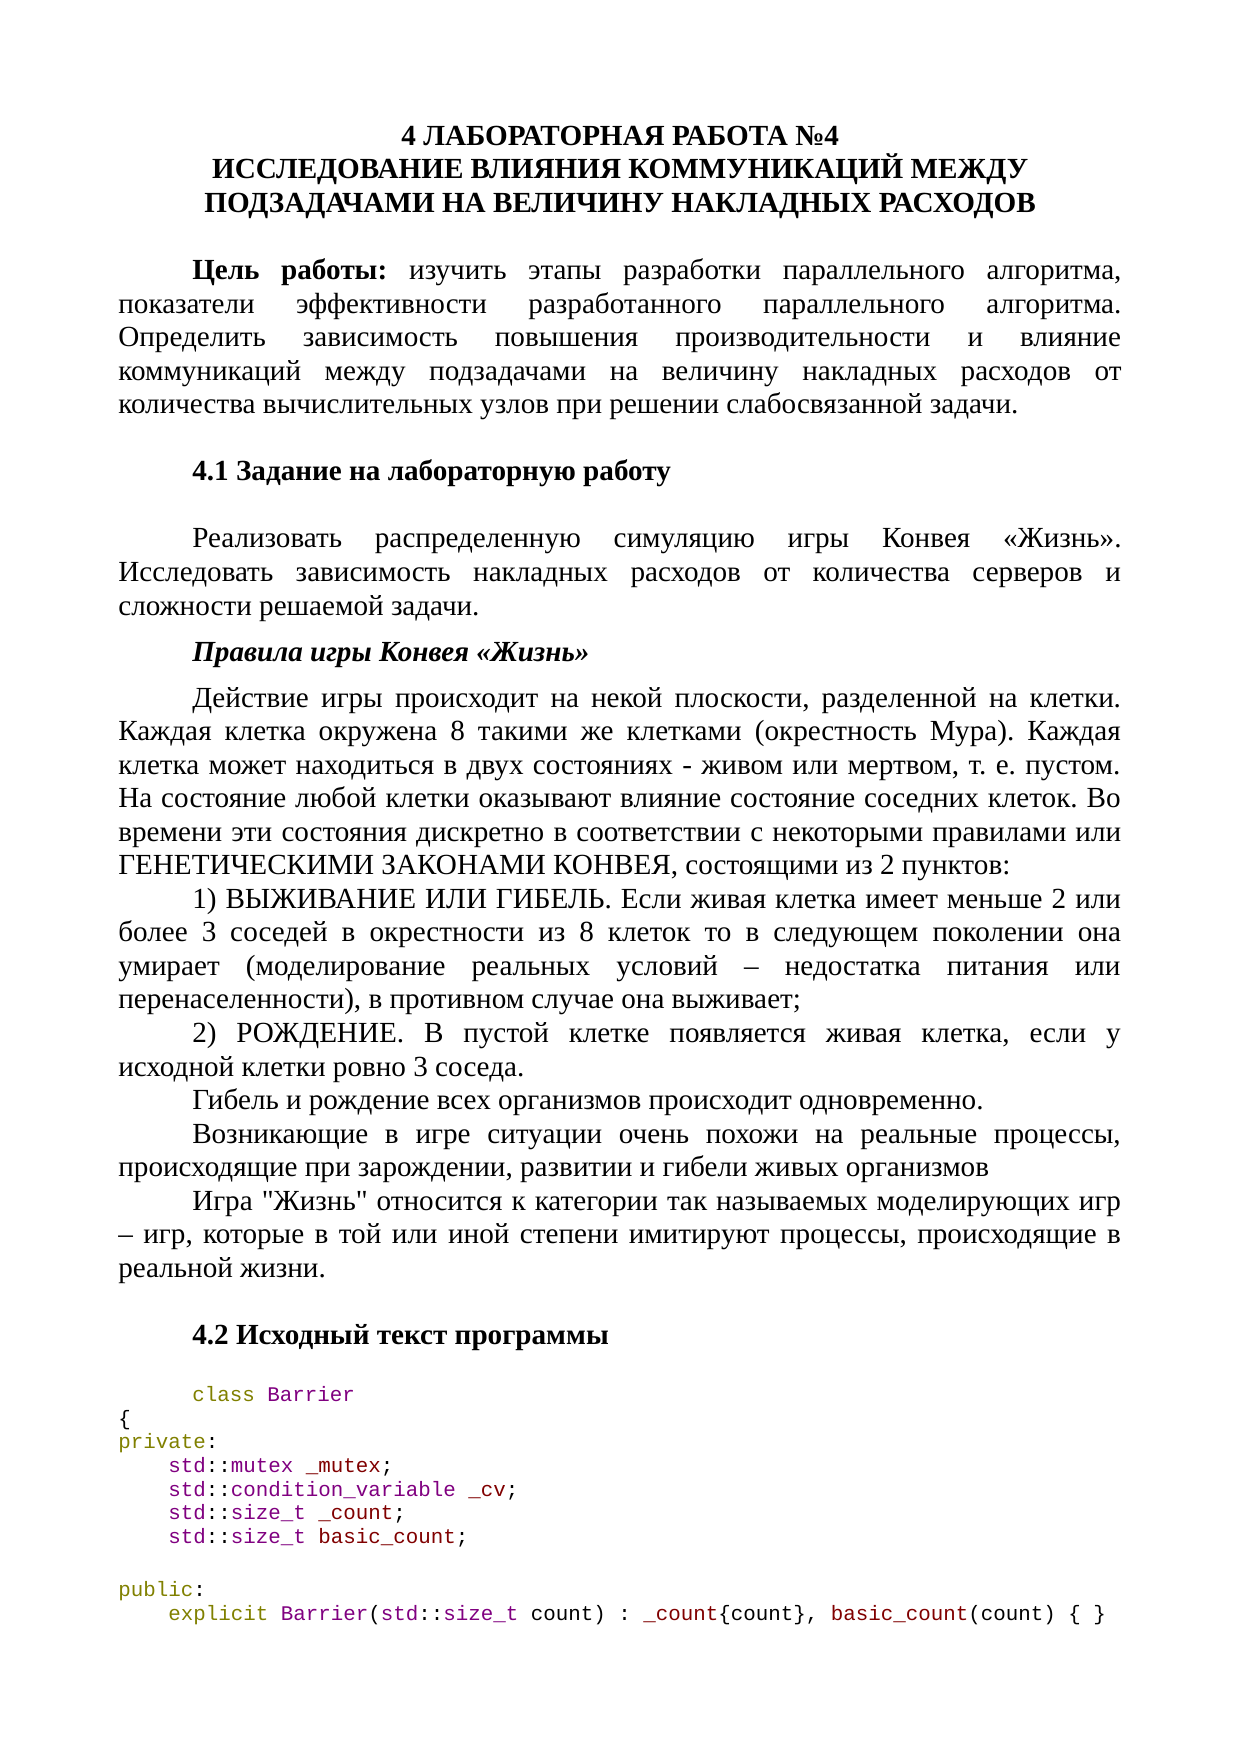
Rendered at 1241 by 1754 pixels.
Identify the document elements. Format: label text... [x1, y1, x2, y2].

text 4 ЛАБОРАТОРНАЯ РАБОТА №4 [118, 118, 1122, 152]
text std::size_t _count; [118, 1502, 1122, 1526]
text 2) РОЖДЕНИЕ. В пустой клетке появляется живая клетка, если у исходной клетки ровно 3 соседа. [118, 1015, 1122, 1082]
text Цель работы: изучить этапы разработки параллельного алгоритма, показатели эффективности разработанного параллельного алгоритма. Определить зависимость повышения производительности и влияние коммуникаций между подзадачами на величину накладных расходов от количества вычислительных узлов при решении слабосвязанной задачи. [118, 252, 1122, 420]
text std::size_t basic_count; [118, 1526, 1122, 1550]
text Возникающие в игре ситуации очень похожи на реальные процессы, происходящие при зарождении, развитии и гибели живых организмов [118, 1116, 1122, 1183]
text Гибель и рождение всех организмов происходит одновременно. [118, 1082, 1122, 1116]
text std::mutex _mutex; [118, 1455, 1122, 1479]
text Действие игры происходит на некой плоскости, разделенной на клетки. Каждая клетка окружена 8 такими же клетками (окрестность Мура). Каждая клетка может находиться в двух состояниях - живом или мертвом, т. е. пустом. На состояние любой клетки оказывают влияние состояние соседних клеток. Во времени эти состояния дискретно в соответствии с некоторыми правилами или ГЕНЕТИЧЕСКИМИ ЗАКОНАМИ КОНВЕЯ, состоящими из 2 пунктов: [118, 680, 1122, 881]
text Правила игры Конвея «Жизнь» [118, 634, 1122, 667]
text private: [118, 1431, 1122, 1455]
text { [118, 1408, 1122, 1431]
text Игра "Жизнь" относится к категории так называемых моделирующих игр – игр, которые в той или иной степени имитируют процессы, происходящие в реальной жизни. [118, 1183, 1122, 1283]
text 4.1 Задание на лабораторную работу [118, 453, 1122, 487]
text std::condition_variable _cv; [118, 1479, 1122, 1502]
text 1) ВЫЖИВАНИЕ ИЛИ ГИБЕЛЬ. Если живая клетка имеет меньше 2 или более 3 соседей в окрестности из 8 клеток то в следующем поколении она умирает (моделирование реальных условий – недостатка питания или перенаселенности), в противном случае она выживает; [118, 881, 1122, 1015]
text Исследование влияния коммуникаций между подзадачами на величину накладных расходов [118, 152, 1122, 219]
text class Barrier [118, 1384, 1122, 1408]
text public: [118, 1579, 1122, 1603]
text explicit Barrier(std::size_t count) : _count{count}, basic_count(count) { } [118, 1603, 1122, 1626]
text Реализовать распределенную симуляцию игры Конвея «Жизнь». Исследовать зависимость накладных расходов от количества серверов и сложности решаемой задачи. [118, 521, 1122, 621]
text 4.2 Исходный текст программы [118, 1317, 1122, 1351]
